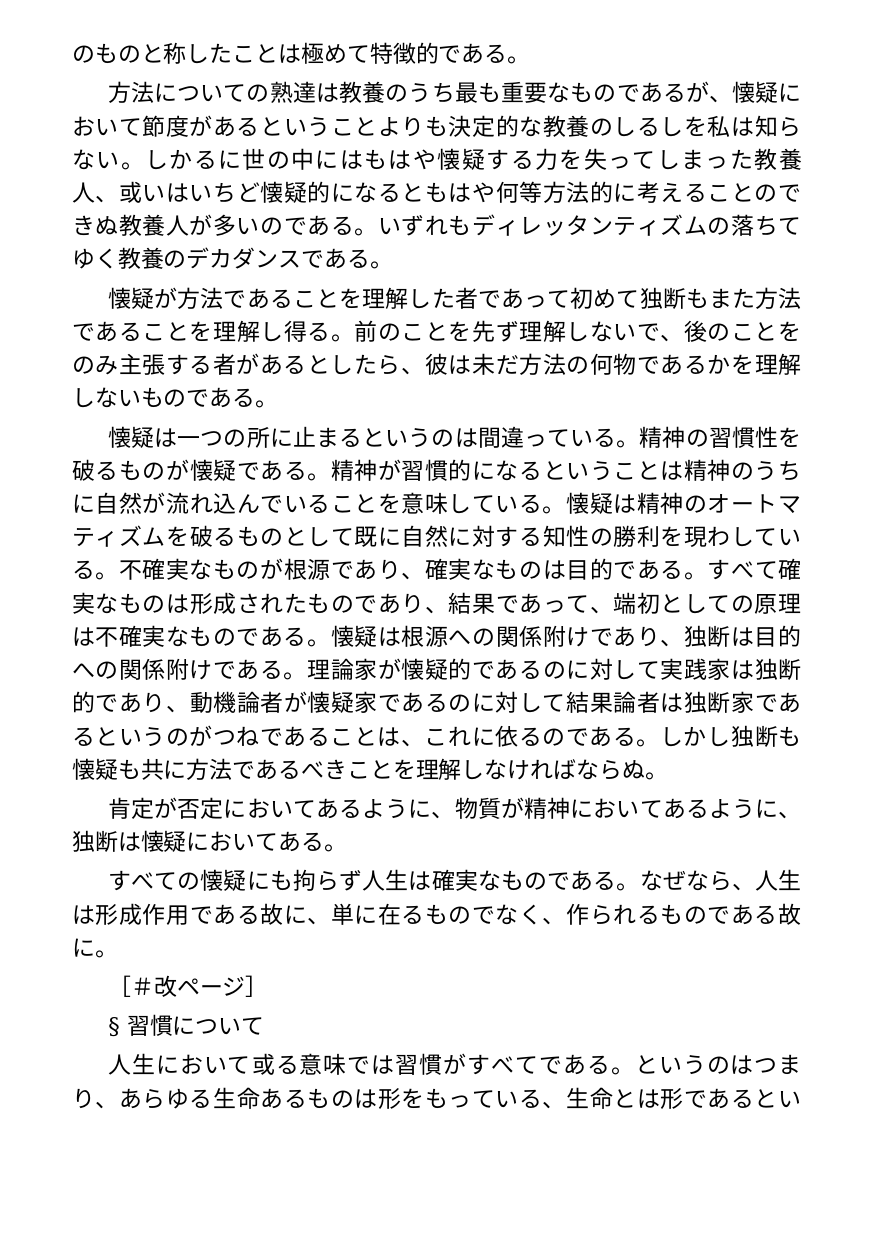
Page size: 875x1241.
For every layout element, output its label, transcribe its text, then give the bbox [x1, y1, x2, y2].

text 懐疑が方法であることを理解した者であって初めて独断もまた方法であることを理解し得る。前のことを先ず理解しないで、後のことをのみ主張する者があるとしたら、彼は未だ方法の何物であるかを理解しないものである。 [72, 281, 802, 413]
text 方法についての熟達は教養のうち最も重要なものであるが、懐疑において節度があるということよりも決定的な教養のしるしを私は知らない。しかるに世の中にはもはや懐疑する力を失ってしまった教養人、或いはいちど懐疑的になるともはや何等方法的に考えることのできぬ教養人が多いのである。いずれもディレッタンティズムの落ちてゆく教養のデカダンスである。 [72, 75, 802, 274]
text 人生において或る意味では習慣がすべてである。というのはつまり、あらゆる生命あるものは形をもっている、生命とは形であるとい [72, 1047, 802, 1114]
text 肯定が否定においてあるように、物質が精神においてあるように、独断は懐疑においてある。 [72, 791, 802, 857]
text のものと称したことは極めて特徴的である。 [72, 36, 802, 69]
text 懐疑は一つの所に止まるというのは間違っている。精神の習慣性を破るものが懐疑である。精神が習慣的になるということは精神のうちに自然が流れ込んでいることを意味している。懐疑は精神のオートマティズムを破るものとして既に自然に対する知性の勝利を現わしている。不確実なものが根源であり、確実なものは目的である。すべて確実なものは形成されたものであり、結果であって、端初としての原理は不確実なものである。懐疑は根源への関係附けであり、独断は目的への関係附けである。理論家が懐疑的であるのに対して実践家は独断的であり、動機論者が懐疑家であるのに対して結果論者は独断家であるというのがつねであることは、これに依るのである。しかし独断も懐疑も共に方法であるべきことを理解しなければならぬ。 [72, 419, 802, 785]
text § 習慣について [72, 1008, 802, 1041]
text ［＃改ページ］ [72, 969, 802, 1002]
text すべての懐疑にも拘らず人生は確実なものである。なぜなら、人生は形成作用である故に、単に在るものでなく、作られるものである故に。 [72, 863, 802, 963]
